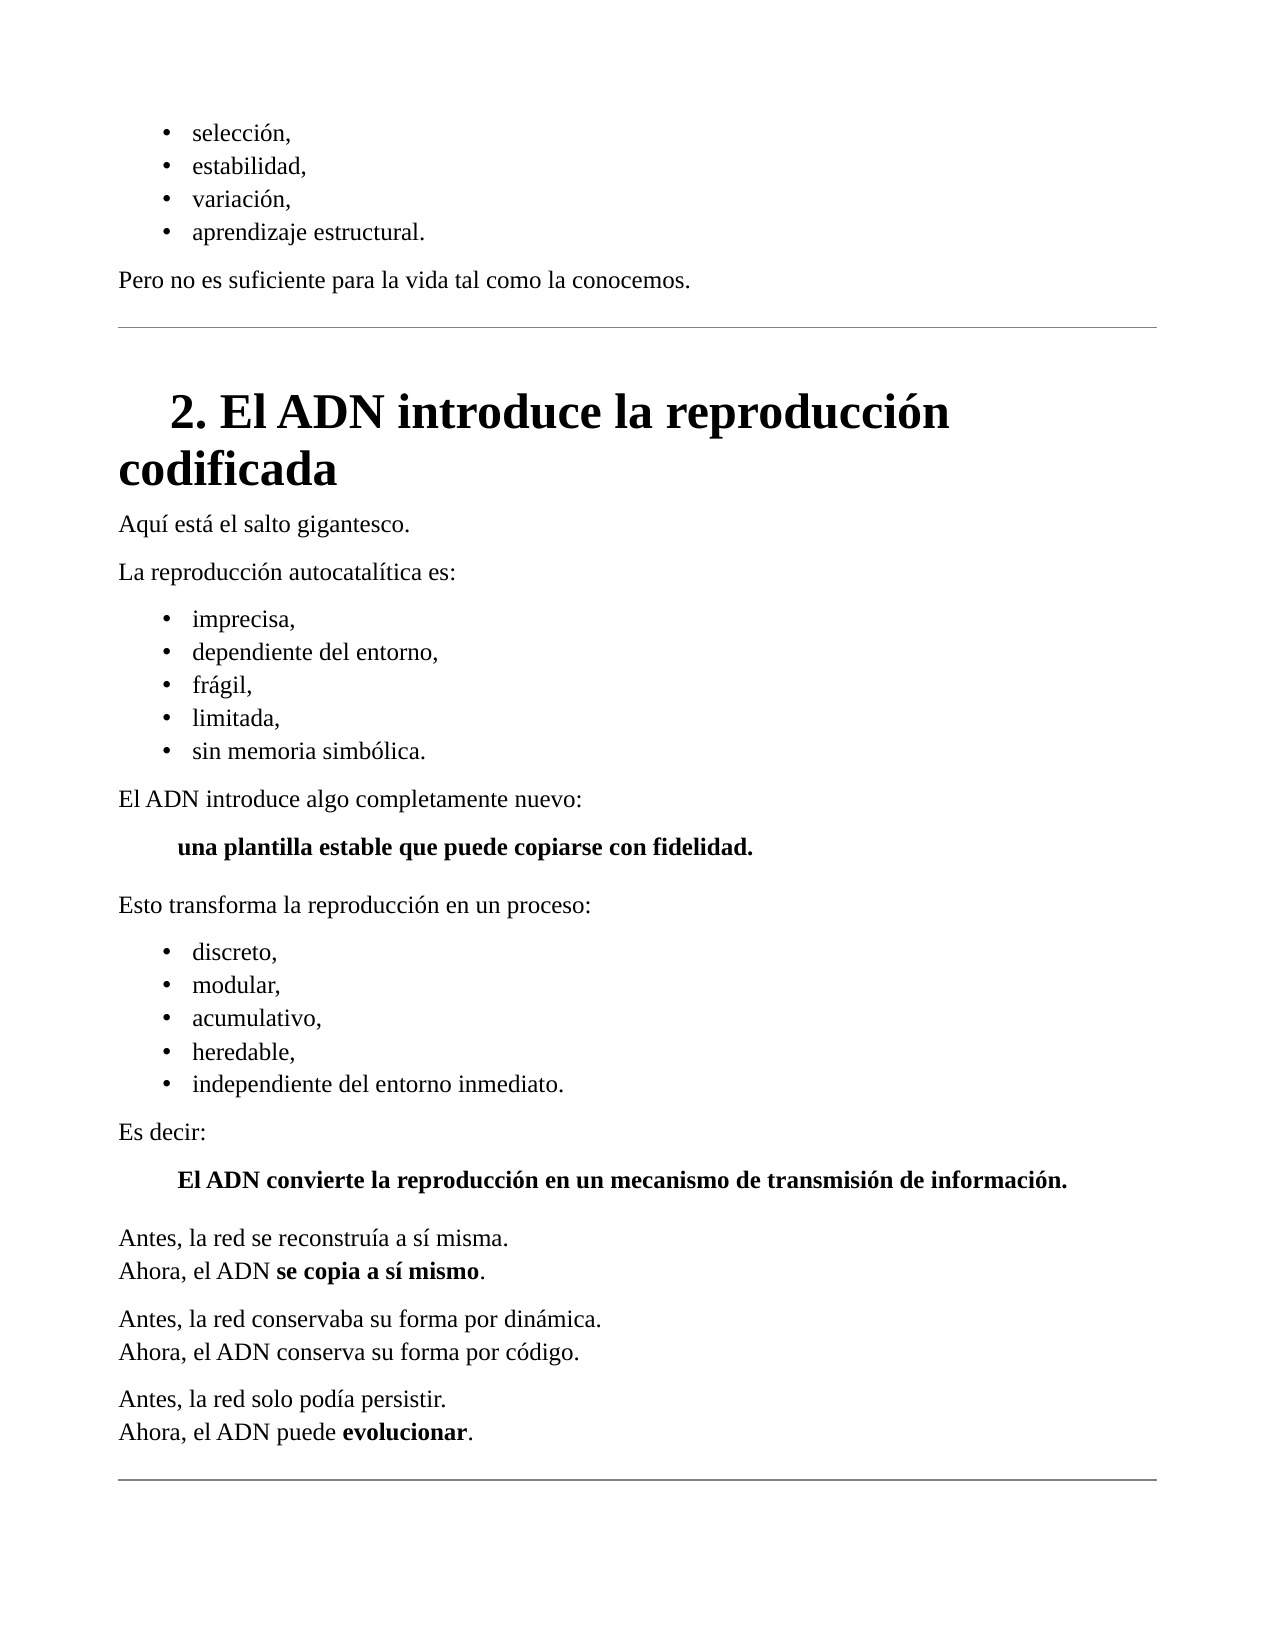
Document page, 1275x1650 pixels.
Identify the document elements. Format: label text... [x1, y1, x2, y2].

list limitada, [162, 703, 1157, 732]
list frágil, [162, 670, 1157, 699]
list aprendizaje estructural. [162, 217, 1157, 246]
text Antes, la red se reconstruía a sí misma. Ahora, el ADN se copia a sí mismo. [118, 1223, 1157, 1285]
list sin memoria simbólica. [162, 736, 1157, 765]
list dependiente del entorno, [162, 637, 1157, 666]
text Aquí está el salto gigantesco. [118, 509, 1157, 538]
list imprecisa, [162, 604, 1157, 633]
text El ADN introduce algo completamente nuevo: [118, 784, 1157, 813]
list acumulativo, [162, 1003, 1157, 1032]
text Antes, la red solo podía persistir. Ahora, el ADN puede evolucionar. [118, 1384, 1157, 1446]
text Es decir: [118, 1117, 1157, 1146]
text una plantilla estable que puede copiarse con fidelidad. [177, 832, 1098, 860]
text Pero no es suficiente para la vida tal como la conocemos. [118, 265, 1157, 293]
subtitle 🧬 2. El ADN introduce la reproducción codificada [118, 382, 1157, 497]
list estabilidad, [162, 151, 1157, 180]
text Antes, la red conservaba su forma por dinámica. Ahora, el ADN conserva su forma por código. [118, 1304, 1157, 1365]
list variación, [162, 184, 1157, 213]
text El ADN convierte la reproducción en un mecanismo de transmisión de información. [177, 1165, 1098, 1193]
text La reproducción autocatalítica es: [118, 557, 1157, 586]
text Esto transforma la reproducción en un proceso: [118, 890, 1157, 919]
list independiente del entorno inmediato. [162, 1069, 1157, 1098]
list modular, [162, 971, 1157, 999]
list selección, [162, 118, 1157, 147]
list heredable, [162, 1037, 1157, 1065]
list discreto, [162, 937, 1157, 966]
